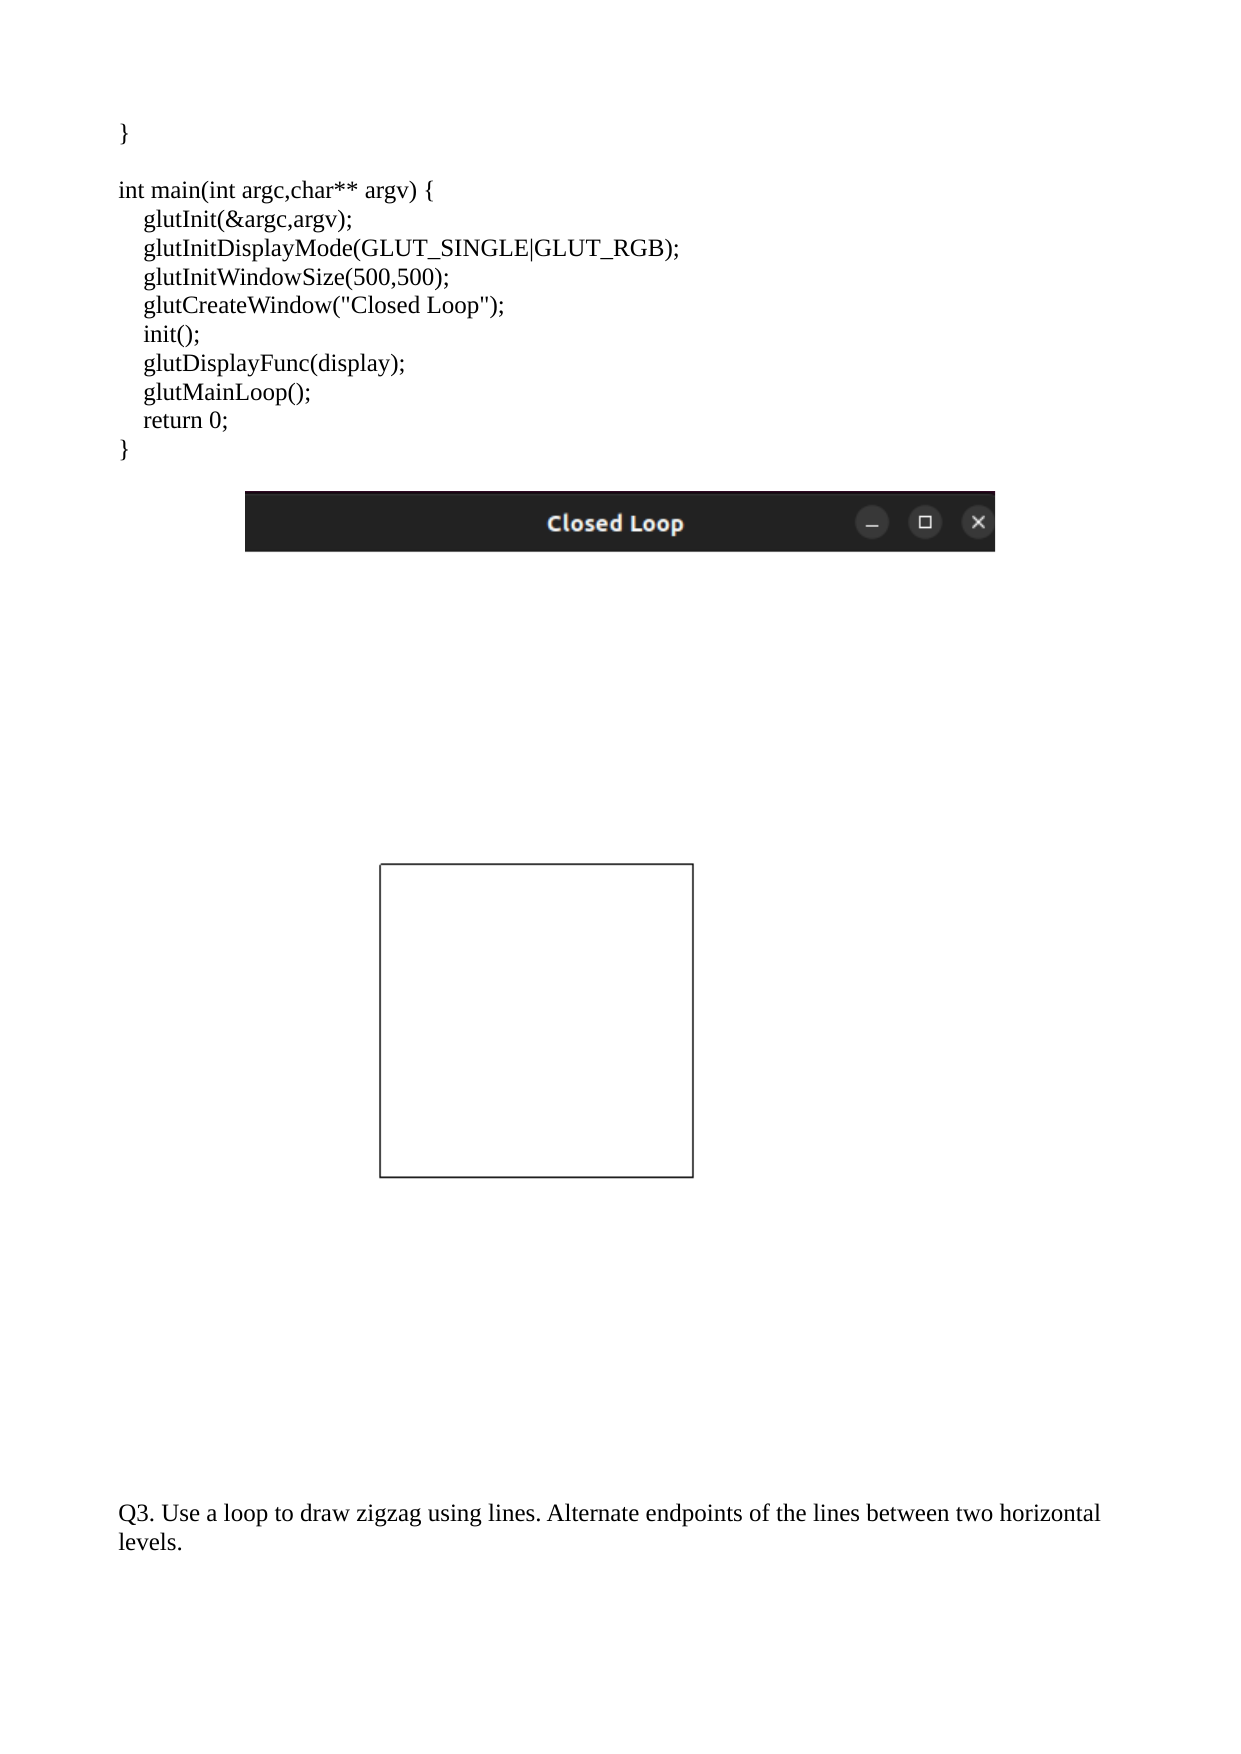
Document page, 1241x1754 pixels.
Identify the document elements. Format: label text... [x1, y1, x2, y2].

text glutInitDisplayMode(GLUT_SINGLE|GLUT_RGB); [118, 233, 1122, 262]
text glutDisplayFunc(display); [118, 348, 1122, 377]
text } [118, 434, 1122, 463]
text return 0; [118, 406, 1122, 434]
text init(); [118, 319, 1122, 348]
text Q3. Use a loop to draw zigzag using lines. Alternate endpoints of the lines between two horizontal levels. [118, 1498, 1122, 1556]
text } [118, 118, 1122, 147]
text glutInitWindowSize(500,500); [118, 262, 1122, 291]
text int main(int argc,char** argv) { [118, 176, 1122, 204]
text glutMainLoop(); [118, 377, 1122, 406]
text glutCreateWindow("Closed Loop"); [118, 291, 1122, 319]
picture [245, 491, 995, 1324]
text glutInit(&argc,argv); [118, 204, 1122, 233]
